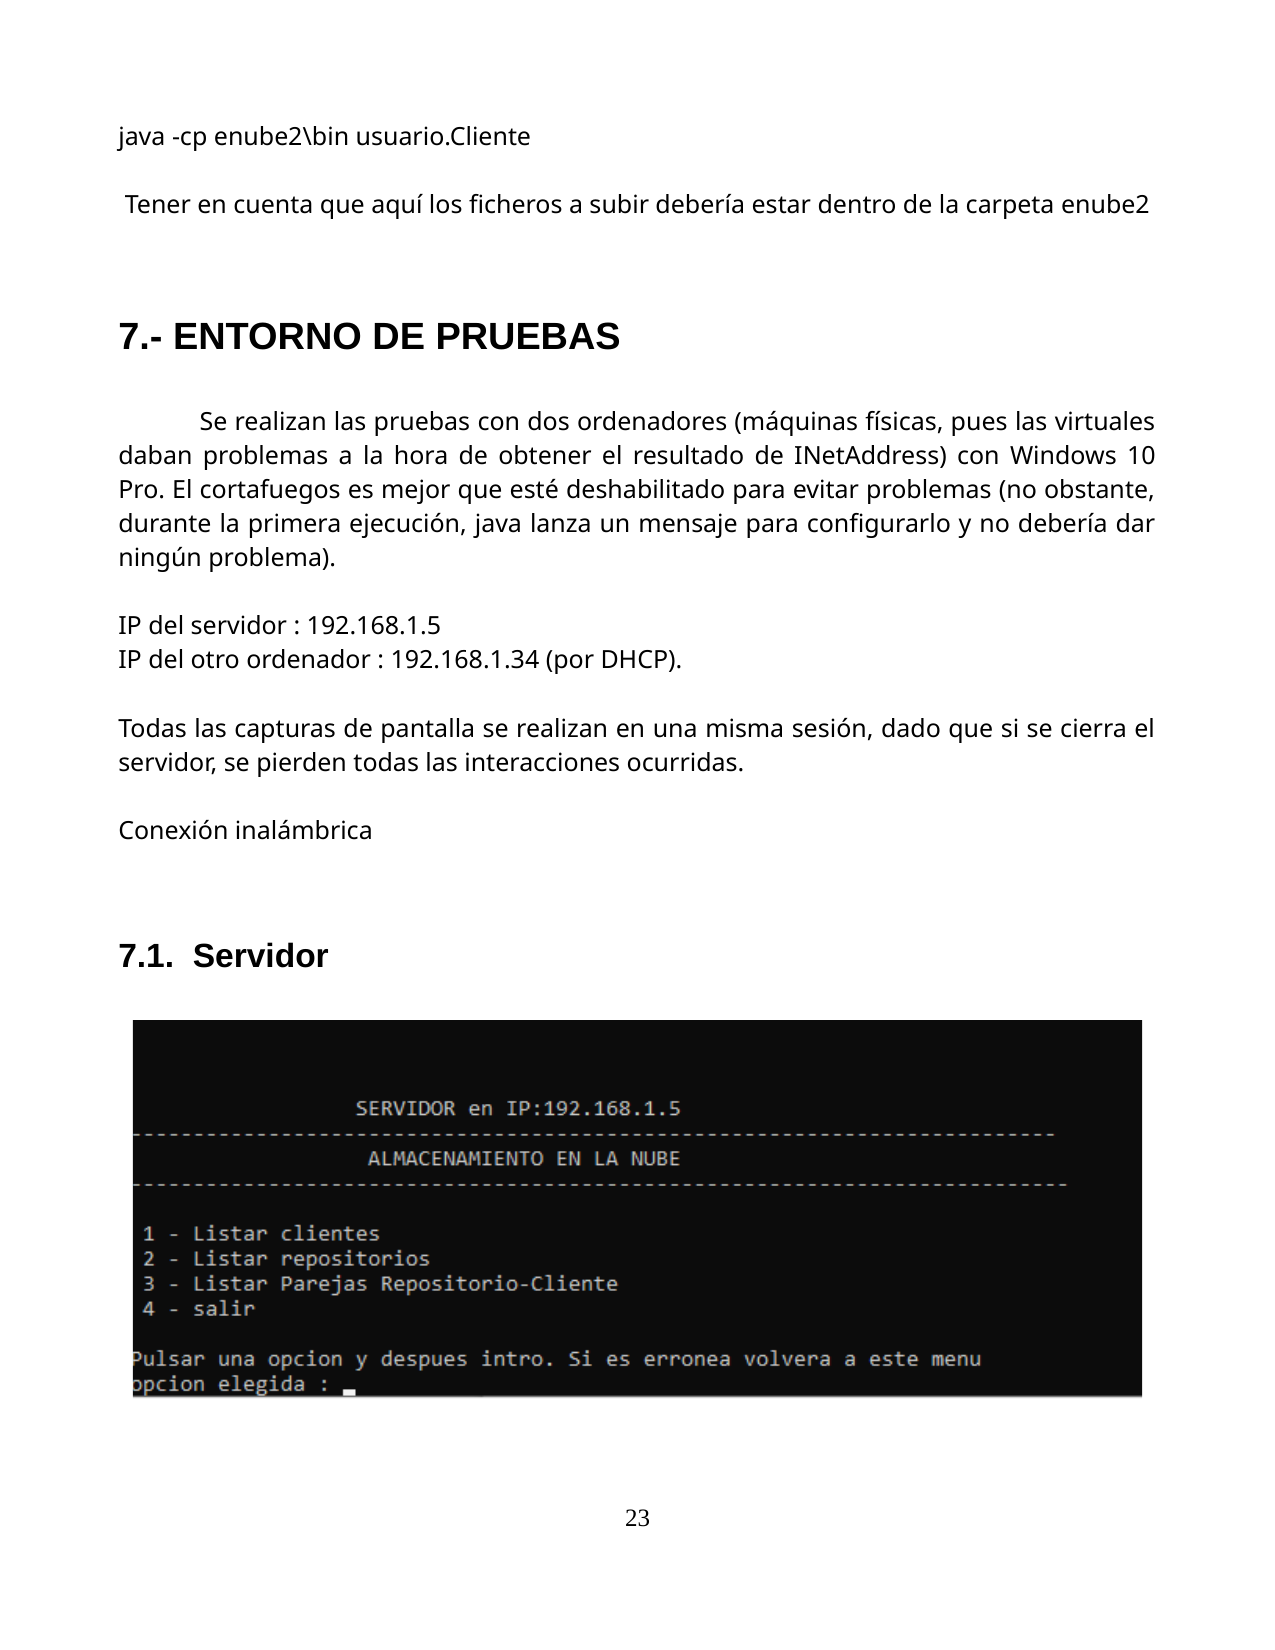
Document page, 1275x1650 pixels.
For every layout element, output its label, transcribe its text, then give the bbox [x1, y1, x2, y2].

subtitle 7.- ENTORNO DE PRUEBAS [118, 313, 1157, 357]
text IP del servidor : 192.168.1.5 [118, 608, 1157, 642]
text Tener en cuenta que aquí los ficheros a subir debería estar dentro de la carpeta enube2 [118, 186, 1157, 220]
text Se realizan las pruebas con dos ordenadores (máquinas físicas, pues las virtuales daban problemas a la hora de obtener el resultado de INetAddress) con Windows 10 Pro. El cortafuegos es mejor que esté deshabilitado para evitar problemas (no obstante, durante la primera ejecución, java lanza un mensaje para configurarlo y no debería dar ningún problema). [118, 404, 1157, 574]
text IP del otro ordenador : 192.168.1.34 (por DHCP). [118, 642, 1157, 676]
text Todas las capturas de pantalla se realizan en una misma sesión, dado que si se cierra el servidor, se pierden todas las interacciones ocurridas. [118, 710, 1157, 778]
subtitle 7.1. Servidor [118, 935, 1157, 974]
picture [132, 1020, 1143, 1399]
text java -cp enube2\bin usuario.Cliente [118, 118, 1157, 152]
text Conexión inalámbrica [118, 812, 1157, 846]
